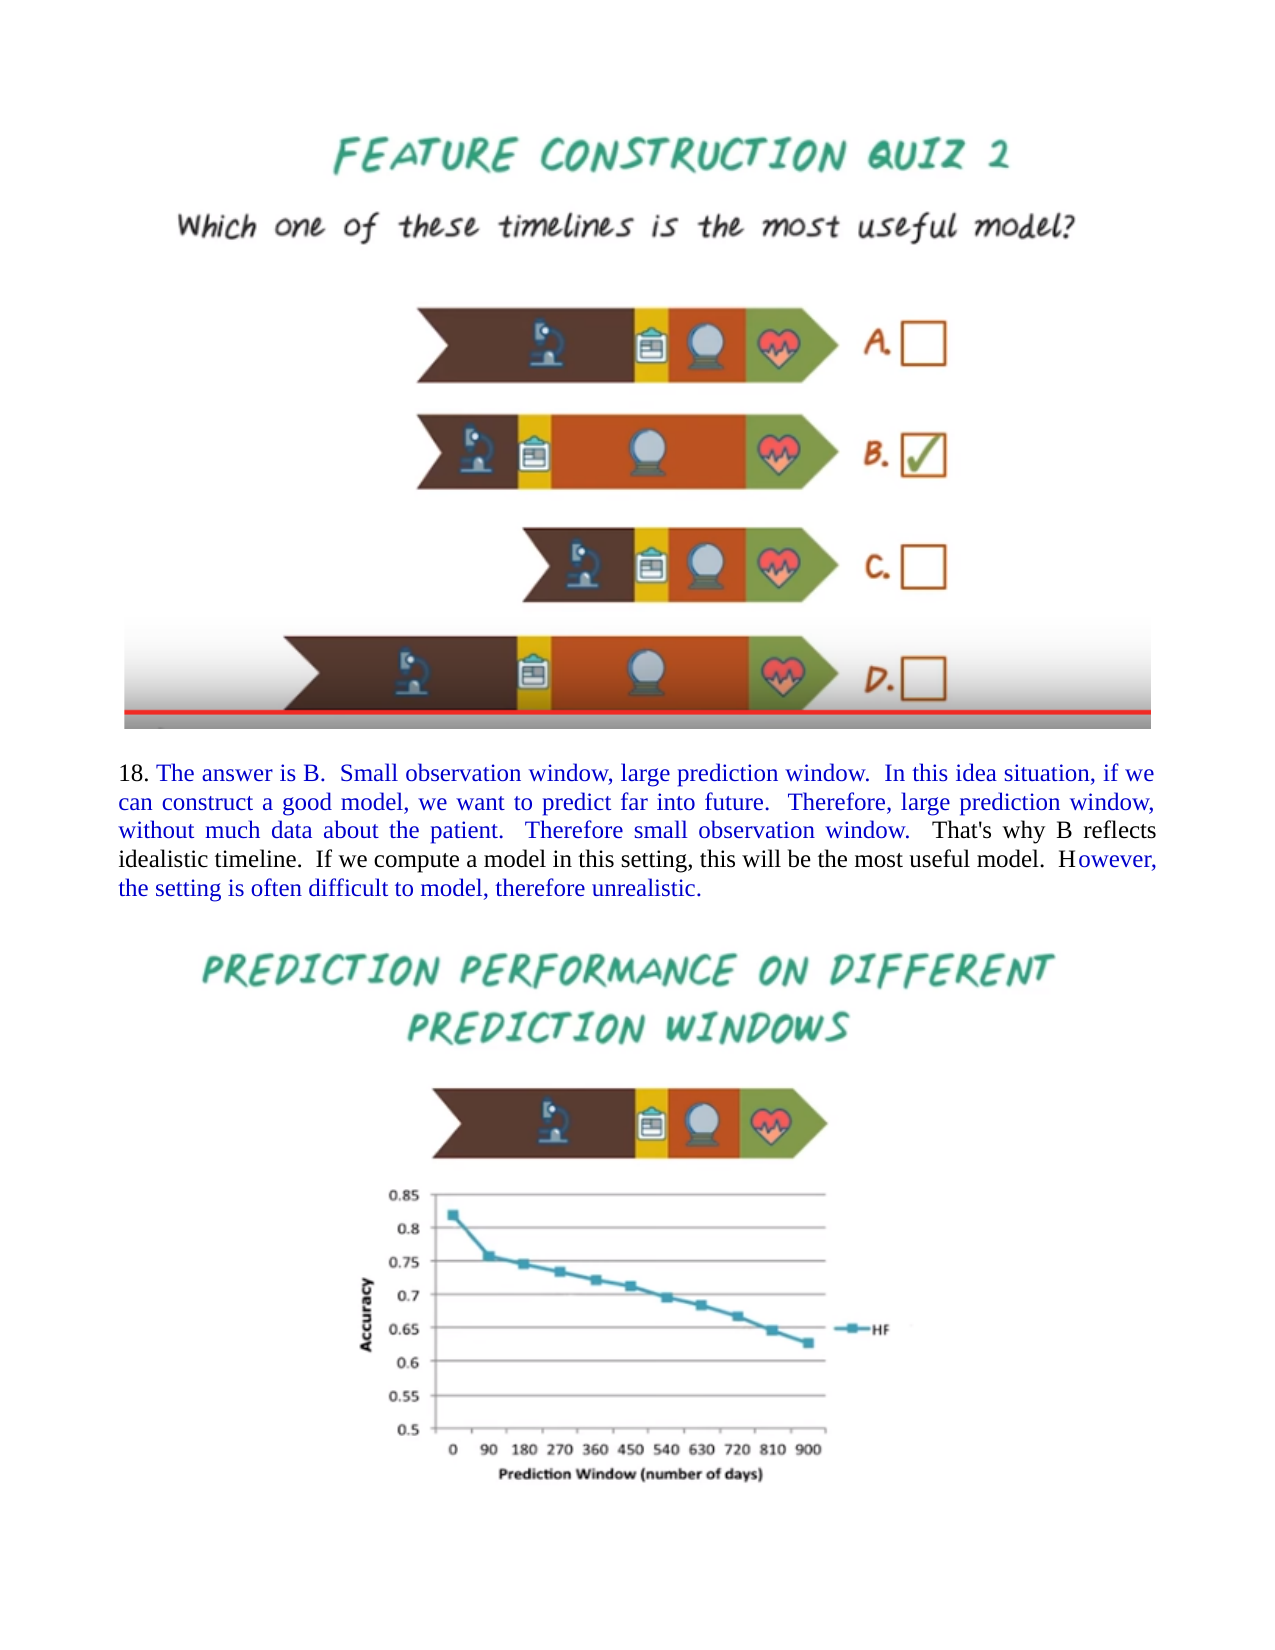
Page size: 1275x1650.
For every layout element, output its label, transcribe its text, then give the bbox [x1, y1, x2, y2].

text 18. The answer is B. Small observation window, large prediction window. In this idea situation, if we can construct a good model, we want to predict far into future. Therefore, large prediction window, without much data about the patient. Therefore small observation window. That's why B reflects idealistic timeline. If we compute a model in this setting, this will be the most useful model. However, the setting is often difficult to model, therefore unrealistic. [118, 758, 1157, 902]
picture [124, 118, 1151, 729]
picture [118, 930, 1157, 1502]
